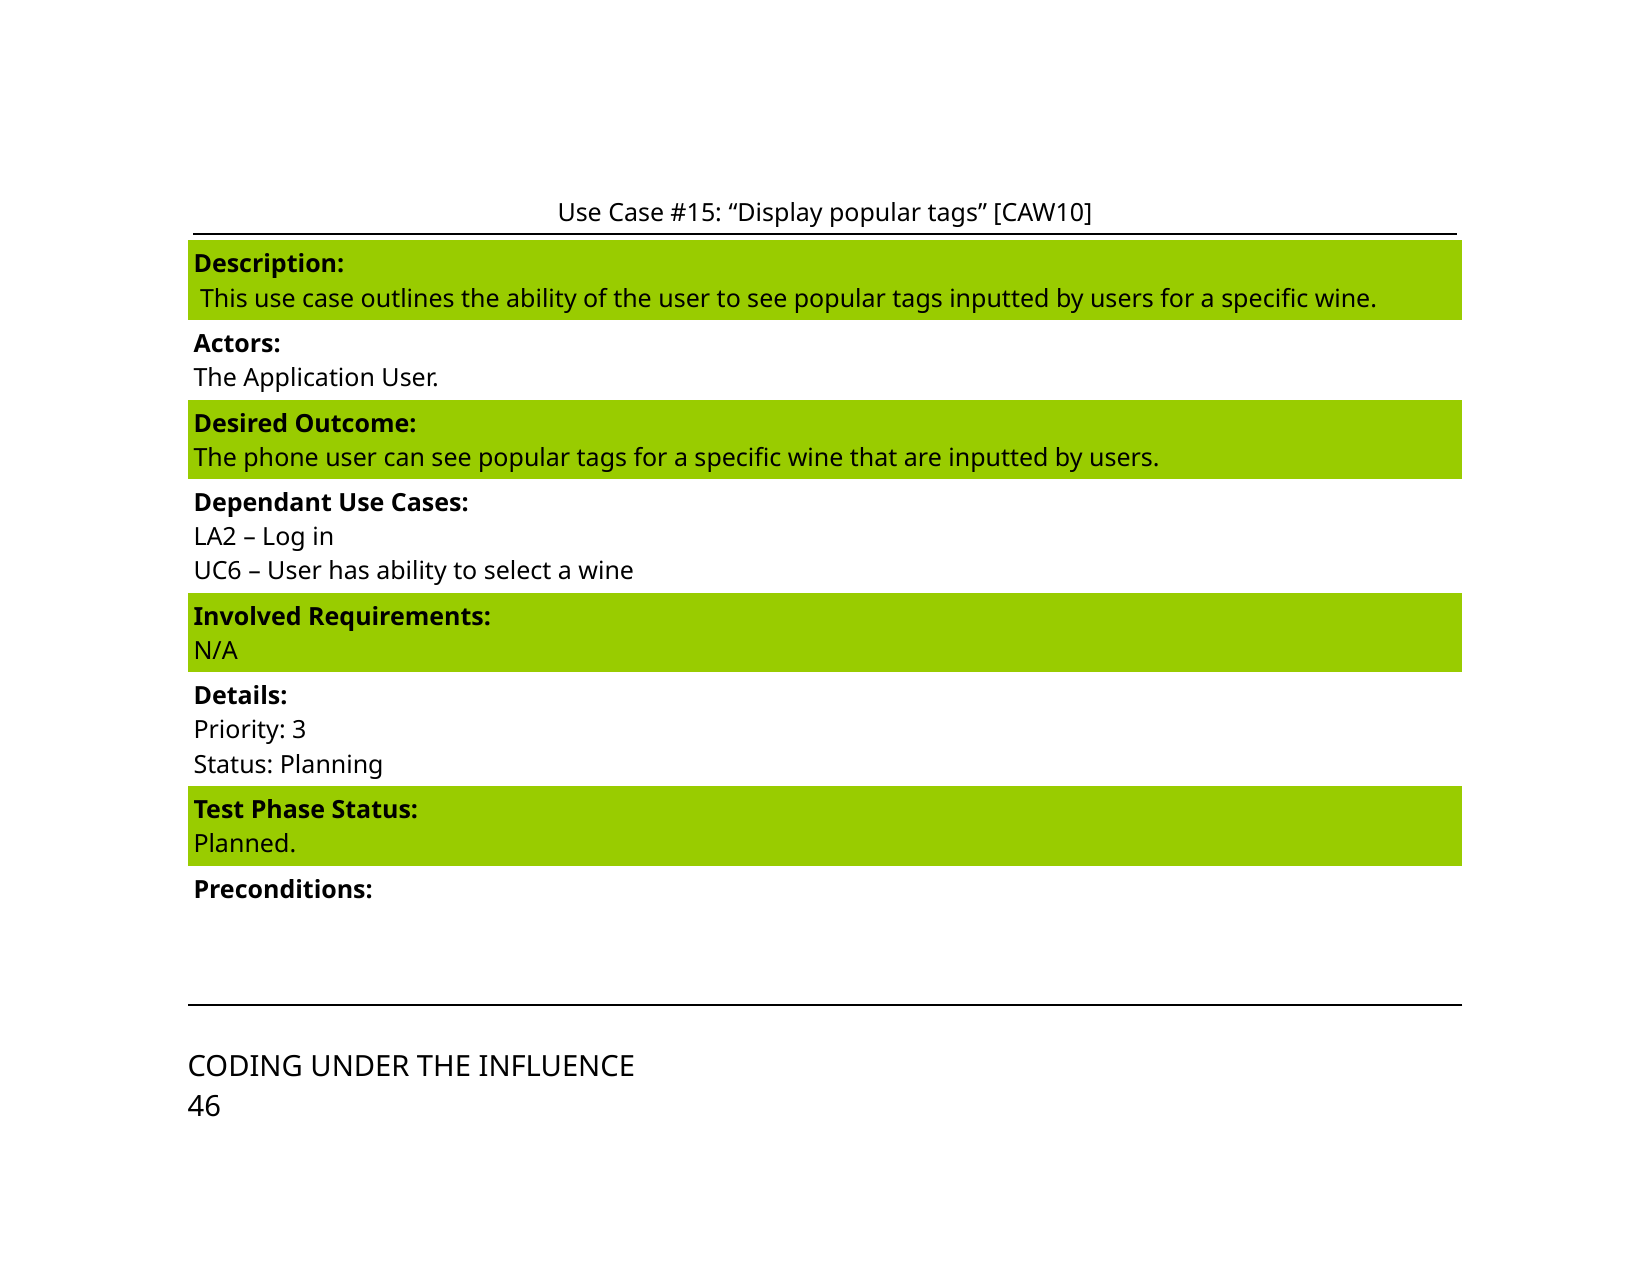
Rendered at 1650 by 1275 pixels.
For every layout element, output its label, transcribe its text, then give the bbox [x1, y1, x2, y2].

table_cell Description: This use case outlines the ability of the user to see popular tags inputted by users for a specific wine. [188, 240, 1462, 320]
table_cell Preconditions: [188, 866, 1462, 911]
table_cell Involved Requirements: N/A [188, 593, 1462, 672]
table_header Use Case #15: “Display popular tags” [CAW10] [188, 184, 1462, 240]
table_cell Details: Priority: 3 Status: Planning [188, 673, 1462, 786]
table_cell Dependant Use Cases: LA2 – Log in UC6 – User has ability to select a wine [188, 479, 1462, 593]
table_cell Test Phase Status: Planned. [188, 786, 1462, 866]
table_cell Desired Outcome: The phone user can see popular tags for a specific wine that are inputted by users. [188, 400, 1462, 479]
table_cell Actors: The Application User. [188, 320, 1462, 399]
